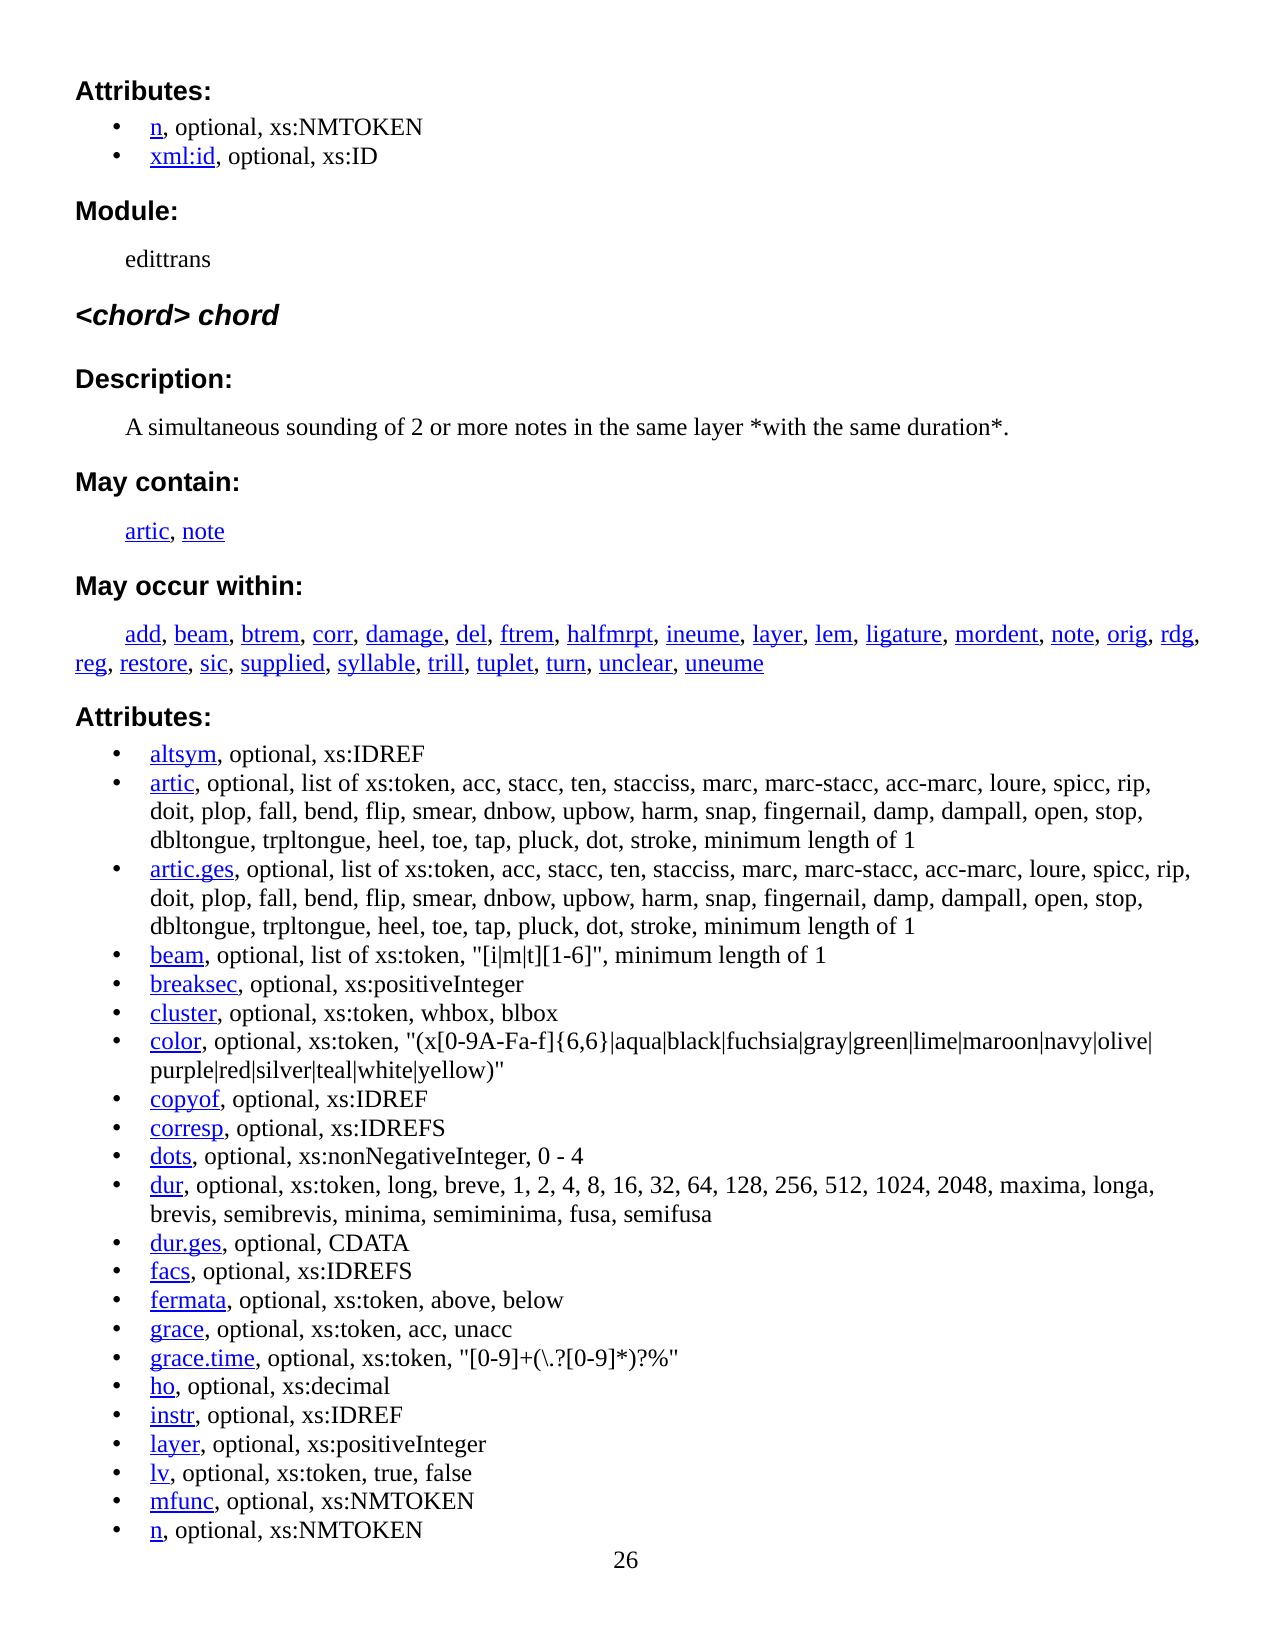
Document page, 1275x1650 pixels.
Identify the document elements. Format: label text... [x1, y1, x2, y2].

subtitle Description: [75, 363, 1200, 394]
text A simultaneous sounding of 2 or more notes in the same layer *with the same duration*. [75, 412, 1200, 441]
subtitle Attributes: [75, 701, 1200, 733]
list breaksec, optional, xs:positiveInteger [112, 969, 1200, 998]
list xml:id, optional, xs:ID [112, 141, 1200, 170]
list dots, optional, xs:nonNegativeInteger, 0 - 4 [112, 1141, 1200, 1170]
list dur.ges, optional, CDATA [112, 1228, 1200, 1256]
list grace.time, optional, xs:token, "[0-9]+(\.?[0-9]*)?%" [112, 1343, 1200, 1371]
list lv, optional, xs:token, true, false [112, 1458, 1200, 1486]
subtitle Attributes: [75, 75, 1200, 106]
list artic.ges, optional, list of xs:token, acc, stacc, ten, stacciss, marc, marc-stacc, acc-marc, loure, spicc, rip, doit, plop, fall, bend, flip, smear, dnbow, upbow, harm, snap, fingernail, damp, dampall, open, stop, dbltongue, trpltongue, heel, toe, tap, pluck, dot, stroke, minimum length of 1 [112, 854, 1200, 940]
subtitle <chord> chord [75, 298, 1200, 332]
list n, optional, xs:NMTOKEN [112, 1515, 1200, 1544]
text artic, note [75, 516, 1200, 544]
list ho, optional, xs:decimal [112, 1371, 1200, 1400]
list fermata, optional, xs:token, above, below [112, 1285, 1200, 1314]
list beam, optional, list of xs:token, "[i|m|t][1-6]", minimum length of 1 [112, 940, 1200, 969]
list dur, optional, xs:token, long, breve, 1, 2, 4, 8, 16, 32, 64, 128, 256, 512, 1024, 2048, maxima, longa, brevis, semibrevis, minima, semiminima, fusa, semifusa [112, 1170, 1200, 1228]
list instr, optional, xs:IDREF [112, 1400, 1200, 1429]
list artic, optional, list of xs:token, acc, stacc, ten, stacciss, marc, marc-stacc, acc-marc, loure, spicc, rip, doit, plop, fall, bend, flip, smear, dnbow, upbow, harm, snap, fingernail, damp, dampall, open, stop, dbltongue, trpltongue, heel, toe, tap, pluck, dot, stroke, minimum length of 1 [112, 768, 1200, 854]
list color, optional, xs:token, "(x[0-9A-Fa-f]{6,6}|aqua|black|fuchsia|gray|green|lime|maroon|navy|olive|purple|red|silver|teal|white|yellow)" [112, 1026, 1200, 1084]
list facs, optional, xs:IDREFS [112, 1256, 1200, 1285]
subtitle May occur within: [75, 569, 1200, 601]
list n, optional, xs:NMTOKEN [112, 112, 1200, 141]
subtitle May contain: [75, 466, 1200, 497]
subtitle Module: [75, 195, 1200, 226]
text edittrans [75, 244, 1200, 273]
list copyof, optional, xs:IDREF [112, 1084, 1200, 1113]
list layer, optional, xs:positiveInteger [112, 1429, 1200, 1458]
list mfunc, optional, xs:NMTOKEN [112, 1486, 1200, 1515]
list cluster, optional, xs:token, whbox, blbox [112, 998, 1200, 1026]
text add, beam, btrem, corr, damage, del, ftrem, halfmrpt, ineume, layer, lem, ligature, mordent, note, orig, rdg, reg, restore, sic, supplied, syllable, trill, tuplet, turn, unclear, uneume [75, 619, 1200, 676]
list altsym, optional, xs:IDREF [112, 739, 1200, 768]
list corresp, optional, xs:IDREFS [112, 1113, 1200, 1141]
list grace, optional, xs:token, acc, unacc [112, 1314, 1200, 1343]
